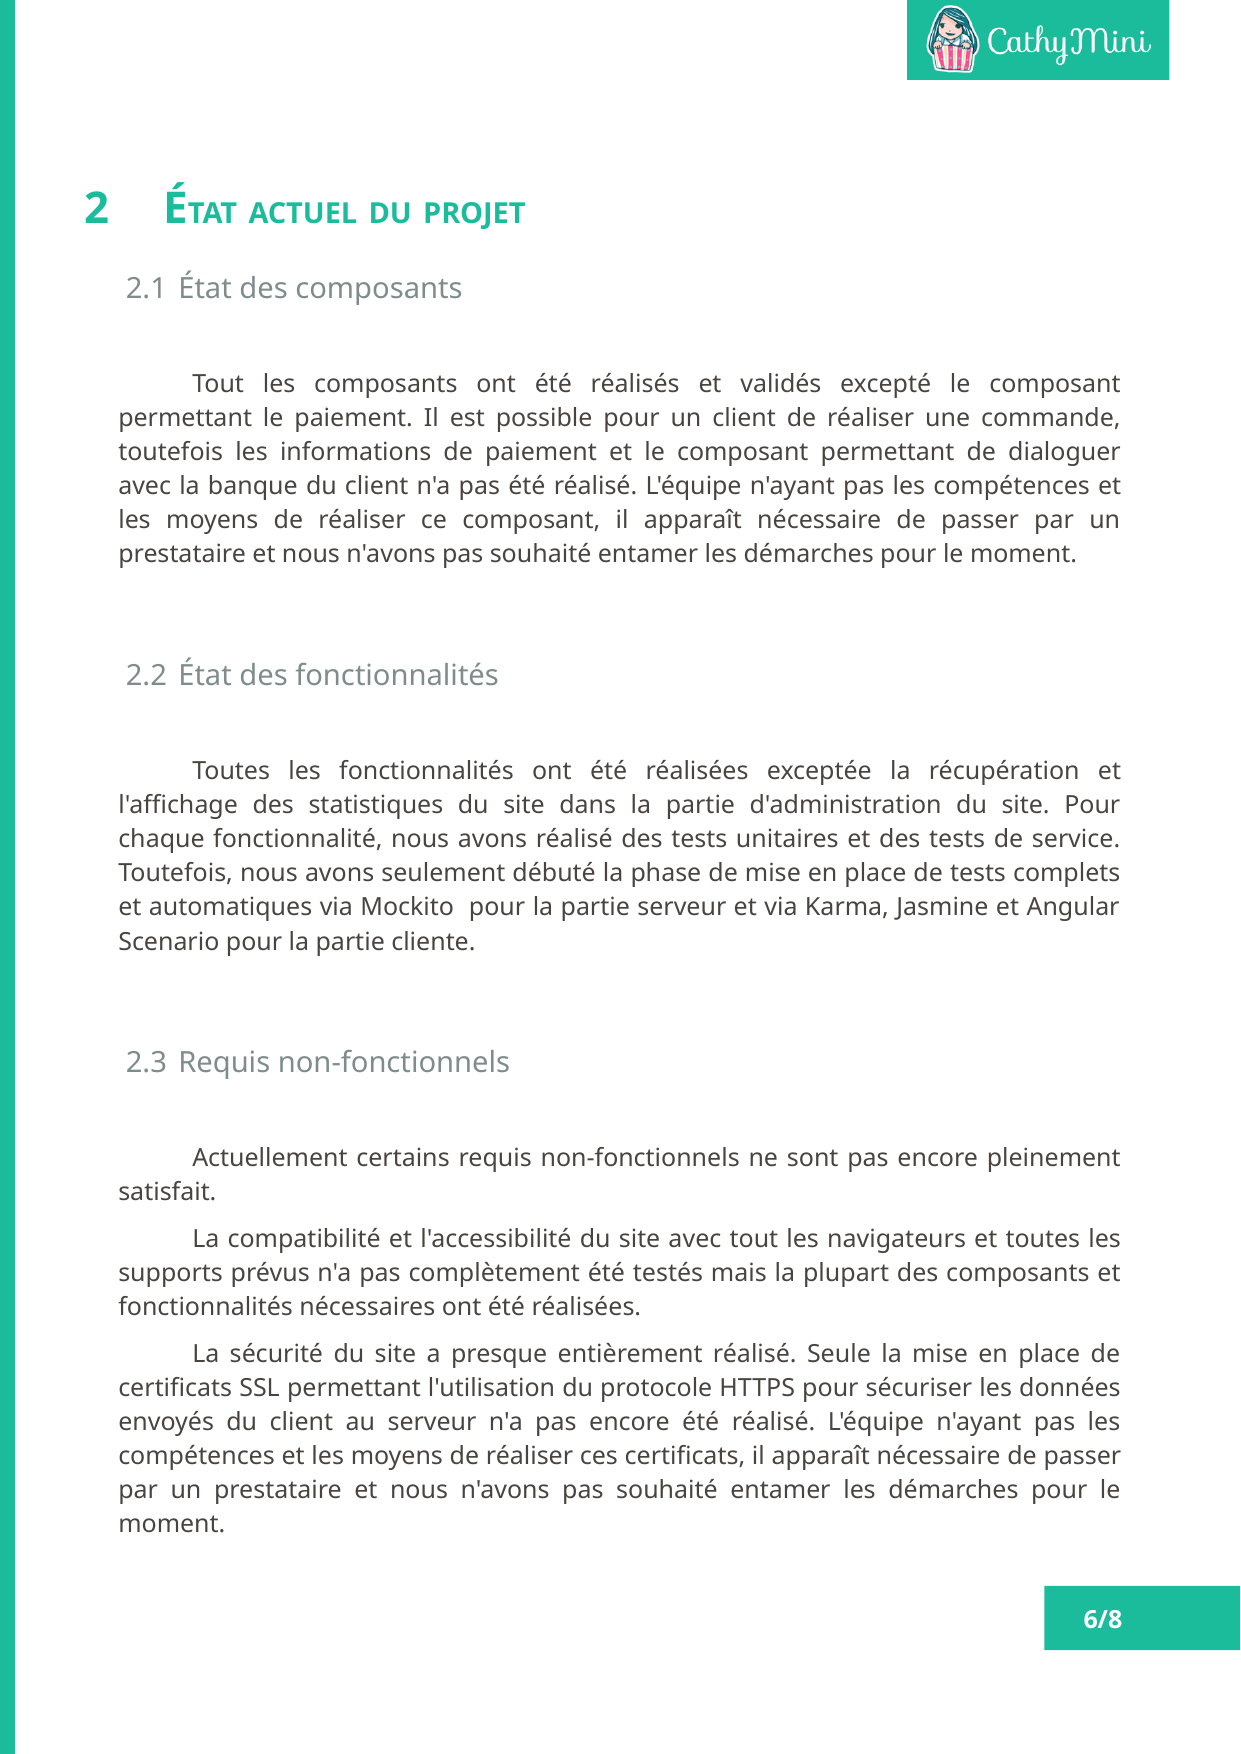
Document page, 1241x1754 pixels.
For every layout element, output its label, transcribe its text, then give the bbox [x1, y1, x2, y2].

subtitle État des fonctionnalités [118, 654, 1122, 694]
subtitle État actuel du projet [73, 176, 1122, 236]
text La compatibilité et l'accessibilité du site avec tout les navigateurs et toutes les supports prévus n'a pas complètement été testés mais la plupart des composants et fonctionnalités nécessaires ont été réalisées. [118, 1221, 1122, 1323]
text Toutes les fonctionnalités ont été réalisées exceptée la récupération et l'affichage des statistiques du site dans la partie d'administration du site. Pour chaque fonctionnalité, nous avons réalisé des tests unitaires et des tests de service. Toutefois, nous avons seulement débuté la phase de mise en place de tests complets et automatiques via Mockito pour la partie serveur et via Karma, Jasmine et Angular Scenario pour la partie cliente. [118, 753, 1122, 957]
subtitle Requis non-fonctionnels [118, 1041, 1122, 1081]
text Actuellement certains requis non-fonctionnels ne sont pas encore pleinement satisfait. [118, 1140, 1122, 1208]
text La sécurité du site a presque entièrement réalisé. Seule la mise en place de certificats SSL permettant l'utilisation du protocole HTTPS pour sécuriser les données envoyés du client au serveur n'a pas encore été réalisé. L'équipe n'ayant pas les compétences et les moyens de réaliser ces certificats, il apparaît nécessaire de passer par un prestataire et nous n'avons pas souhaité entamer les démarches pour le moment. [118, 1335, 1122, 1540]
subtitle État des composants [118, 267, 1122, 307]
text Tout les composants ont été réalisés et validés excepté le composant permettant le paiement. Il est possible pour un client de réaliser une commande, toutefois les informations de paiement et le composant permettant de dialoguer avec la banque du client n'a pas été réalisé. L'équipe n'ayant pas les compétences et les moyens de réaliser ce composant, il apparaît nécessaire de passer par un prestataire et nous n'avons pas souhaité entamer les démarches pour le moment. [118, 366, 1122, 570]
